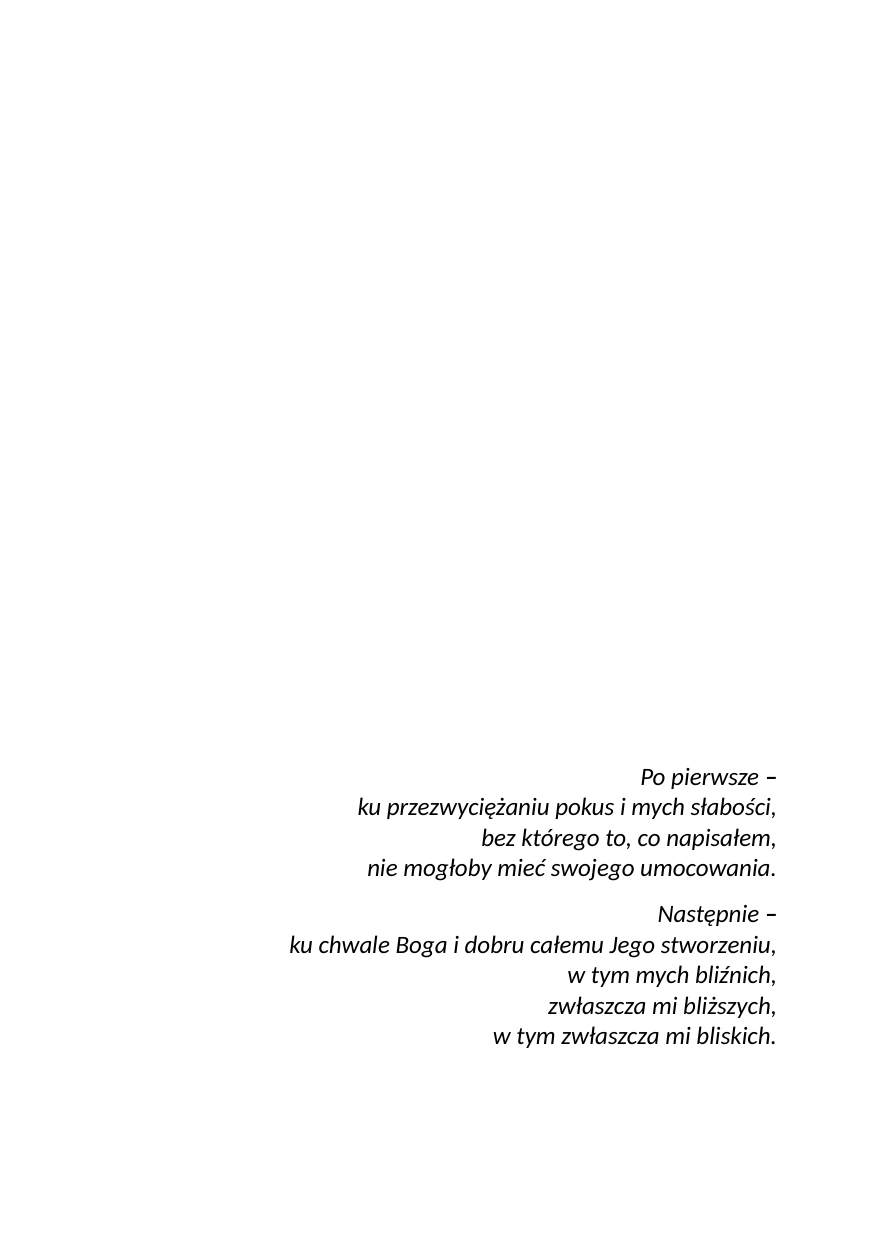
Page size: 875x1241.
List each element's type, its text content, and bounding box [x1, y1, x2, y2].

text ku chwale Boga i dobru całemu Jego stworzeniu, [94, 929, 779, 959]
text Następnie – [94, 898, 779, 929]
text zwłaszcza mi bliższych, [94, 990, 779, 1020]
text w tym zwłaszcza mi bliskich. [94, 1020, 779, 1051]
text w tym mych bliźnich, [94, 959, 779, 990]
text ku przezwyciężaniu pokus i mych słabości, [94, 792, 779, 822]
text nie mogłoby mieć swojego umocowania. [94, 853, 779, 883]
text Po pierwsze – [94, 761, 779, 792]
text bez którego to, co napisałem, [94, 822, 779, 853]
